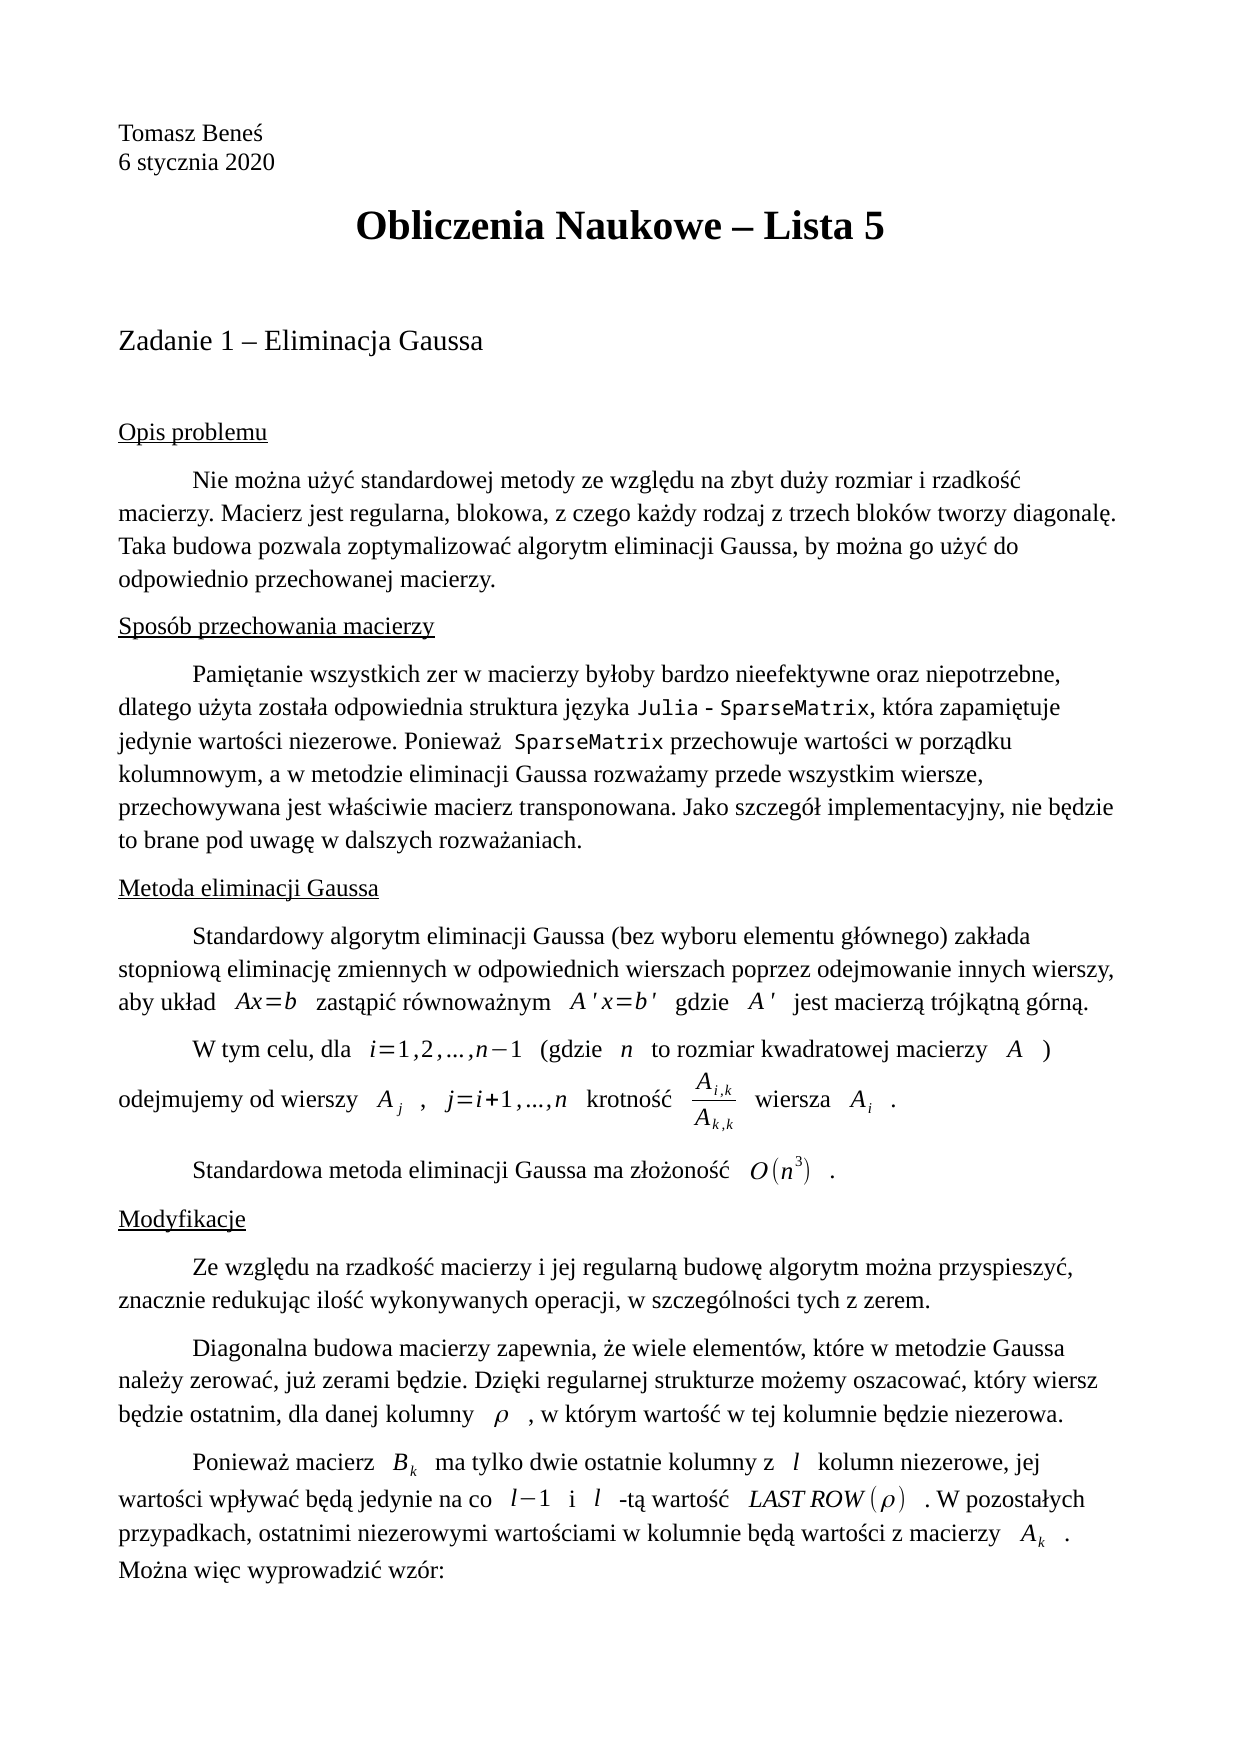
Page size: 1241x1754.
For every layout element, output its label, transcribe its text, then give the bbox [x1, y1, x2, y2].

text Opis problemu [118, 417, 1122, 446]
text Nie można użyć standardowej metody ze względu na zbyt duży rozmiar i rzadkość macierzy. Macierz jest regularna, blokowa, z czego każdy rodzaj z trzech bloków tworzy diagonalę. Taka budowa pozwala zoptymalizować algorytm eliminacji Gaussa, by można go użyć do odpowiednio przechowanej macierzy. [118, 465, 1122, 592]
text Pamiętanie wszystkich zer w macierzy byłoby bardzo nieefektywne oraz niepotrzebne, dlatego użyta została odpowiednia struktura języka Julia - SparseMatrix, która zapamiętuje jedynie wartości niezerowe. Ponieważ SparseMatrix przechowuje wartości w porządku kolumnowym, a w metodzie eliminacji Gaussa rozważamy przede wszystkim wiersze, przechowywana jest właściwie macierz transponowana. Jako szczegół implementacyjny, nie będzie to brane pod uwagę w dalszych rozważaniach. [118, 659, 1122, 854]
text Metoda eliminacji Gaussa [118, 873, 1122, 902]
title Obliczenia Naukowe – Lista 5 [118, 201, 1122, 248]
text Ponieważ macierzma tylko dwie ostatnie kolumny zkolumn niezerowe, jej wartości wpływać będą jedynie na coi-tą wartość. W pozostałych przypadkach, ostatnimi niezerowymi wartościami w kolumnie będą wartości z macierzy. Można więc wyprowadzić wzór: [118, 1447, 1122, 1584]
text 6 stycznia 2020 [118, 147, 1122, 176]
text Modyfikacje [118, 1204, 1122, 1233]
text W tym celu, dla(gdzieto rozmiar kwadratowej macierzy) odejmujemy od wierszy,krotnośćwiersza. [118, 1034, 1122, 1134]
text Standardowy algorytm eliminacji Gaussa (bez wyboru elementu głównego) zakłada stopniową eliminację zmiennych w odpowiednich wierszach poprzez odejmowanie innych wierszy, aby układzastąpić równoważnymgdziejest macierzą trójkątną górną. [118, 921, 1122, 1016]
subtitle Zadanie 1 – Eliminacja Gaussa [118, 323, 1122, 357]
text Ze względu na rzadkość macierzy i jej regularną budowę algorytm można przyspieszyć, znacznie redukując ilość wykonywanych operacji, w szczególności tych z zerem. [118, 1252, 1122, 1314]
text Diagonalna budowa macierzy zapewnia, że wiele elementów, które w metodzie Gaussa należy zerować, już zerami będzie. Dzięki regularnej strukturze możemy oszacować, który wiersz będzie ostatnim, dla danej kolumny, w którym wartość w tej kolumnie będzie niezerowa. [118, 1333, 1122, 1428]
text Tomasz Beneś [118, 118, 1122, 147]
text Sposób przechowania macierzy [118, 611, 1122, 640]
text Standardowa metoda eliminacji Gaussa ma złożoność. [118, 1153, 1122, 1186]
